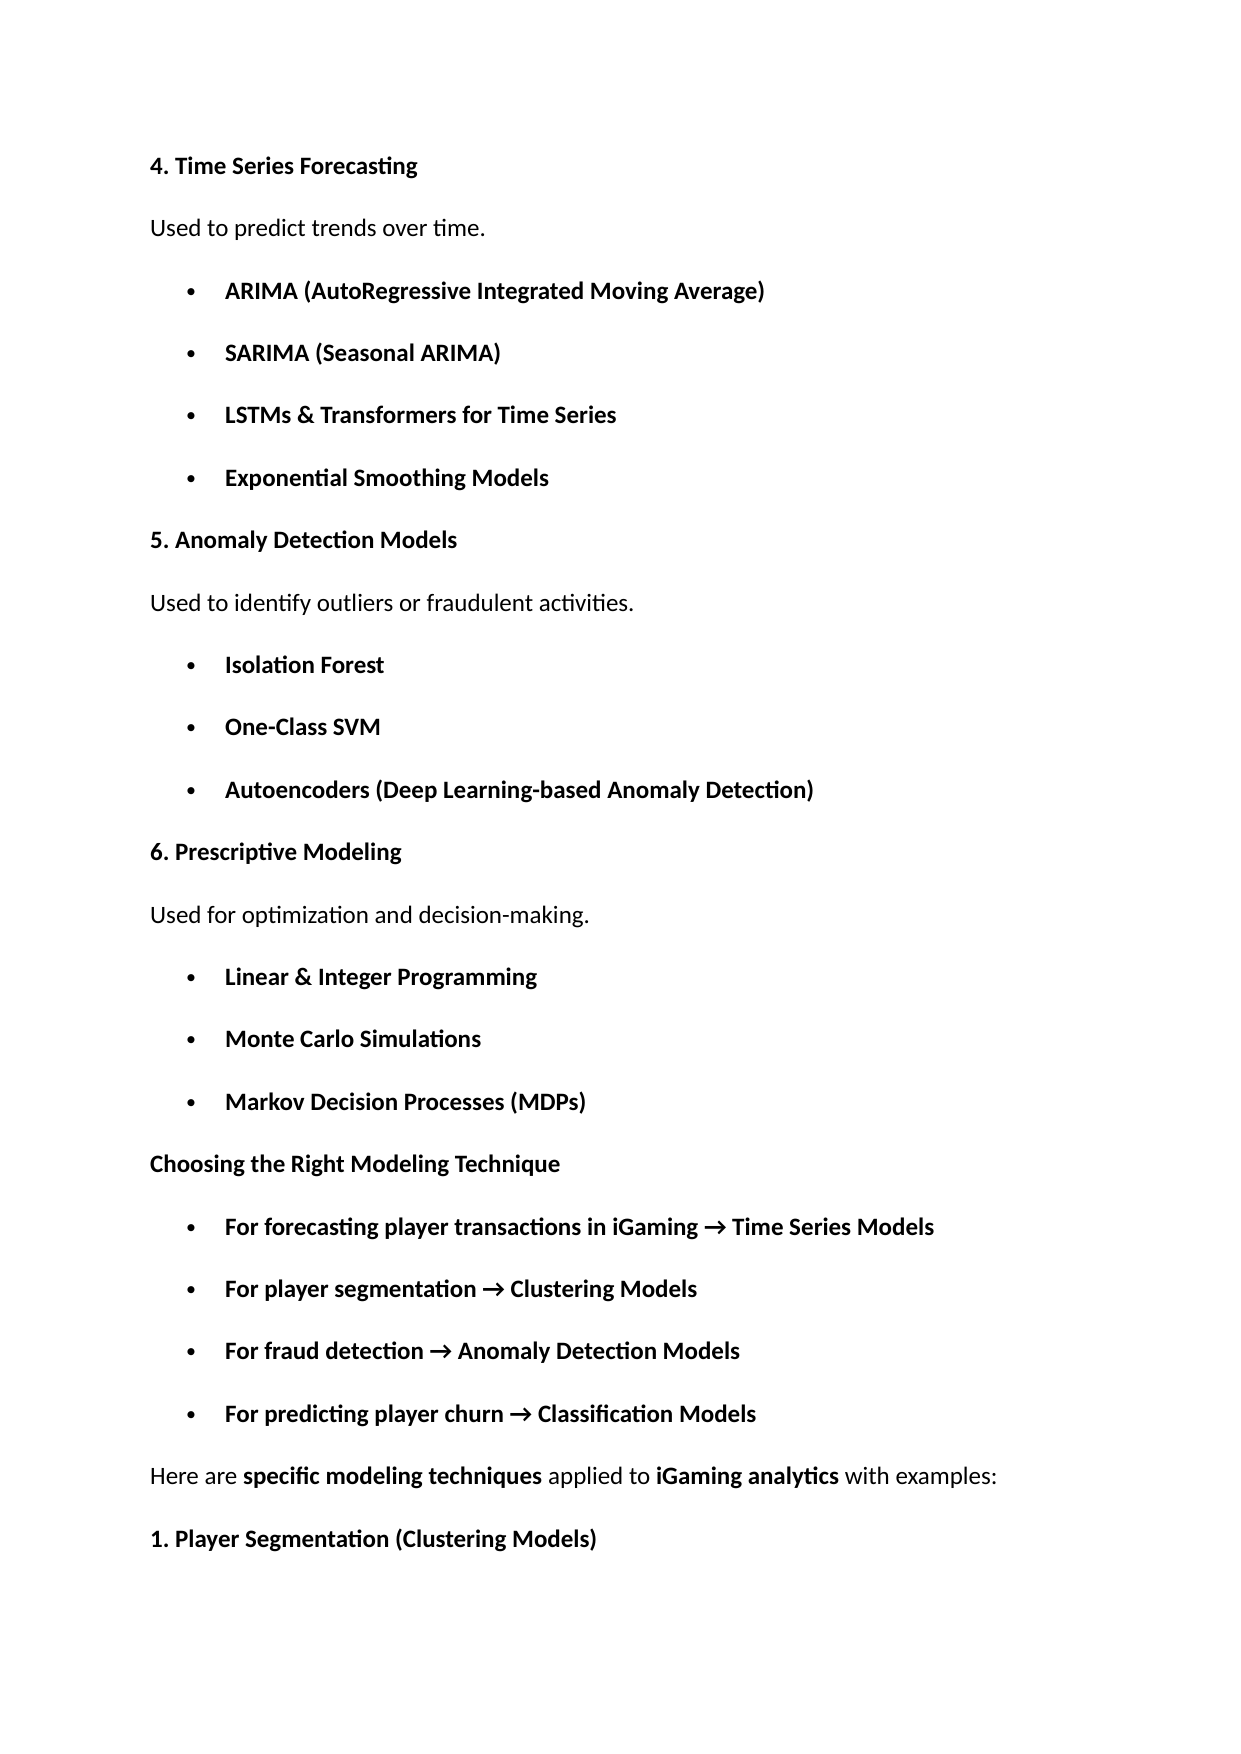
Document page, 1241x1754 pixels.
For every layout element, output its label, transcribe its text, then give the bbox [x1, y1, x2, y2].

list For player segmentation → Clustering Models [187, 1273, 1090, 1304]
list For forecasting player transactions in iGaming → Time Series Models [187, 1211, 1090, 1241]
list Autoencoders (Deep Learning-based Anomaly Detection) [187, 774, 1090, 804]
list Monte Carlo Simulations [187, 1023, 1090, 1054]
list LSTMs & Transformers for Time Series [187, 399, 1090, 430]
list For predicting player churn → Classification Models [187, 1398, 1090, 1428]
list Exponential Smoothing Models [187, 462, 1090, 492]
list ARIMA (AutoRegressive Integrated Moving Average) [187, 275, 1090, 305]
list Isolation Forest [187, 649, 1090, 680]
list SARIMA (Seasonal ARIMA) [187, 337, 1090, 368]
list Markov Decision Processes (MDPs) [187, 1086, 1090, 1116]
text Used to identify outliers or fraudulent activities. [150, 587, 1090, 617]
text 4. Time Series Forecasting [150, 150, 1090, 181]
list One-Class SVM [187, 712, 1090, 742]
text Choosing the Right Modeling Technique [150, 1148, 1090, 1179]
text Used for optimization and decision-making. [150, 899, 1090, 929]
text 1. Player Segmentation (Clustering Models) [150, 1523, 1090, 1553]
text Here are specific modeling techniques applied to iGaming analytics with examples: [150, 1460, 1090, 1491]
text Used to predict trends over time. [150, 212, 1090, 243]
list For fraud detection → Anomaly Detection Models [187, 1336, 1090, 1366]
text 6. Prescriptive Modeling [150, 836, 1090, 867]
list Linear & Integer Programming [187, 961, 1090, 992]
text 5. Anomaly Detection Models [150, 524, 1090, 555]
